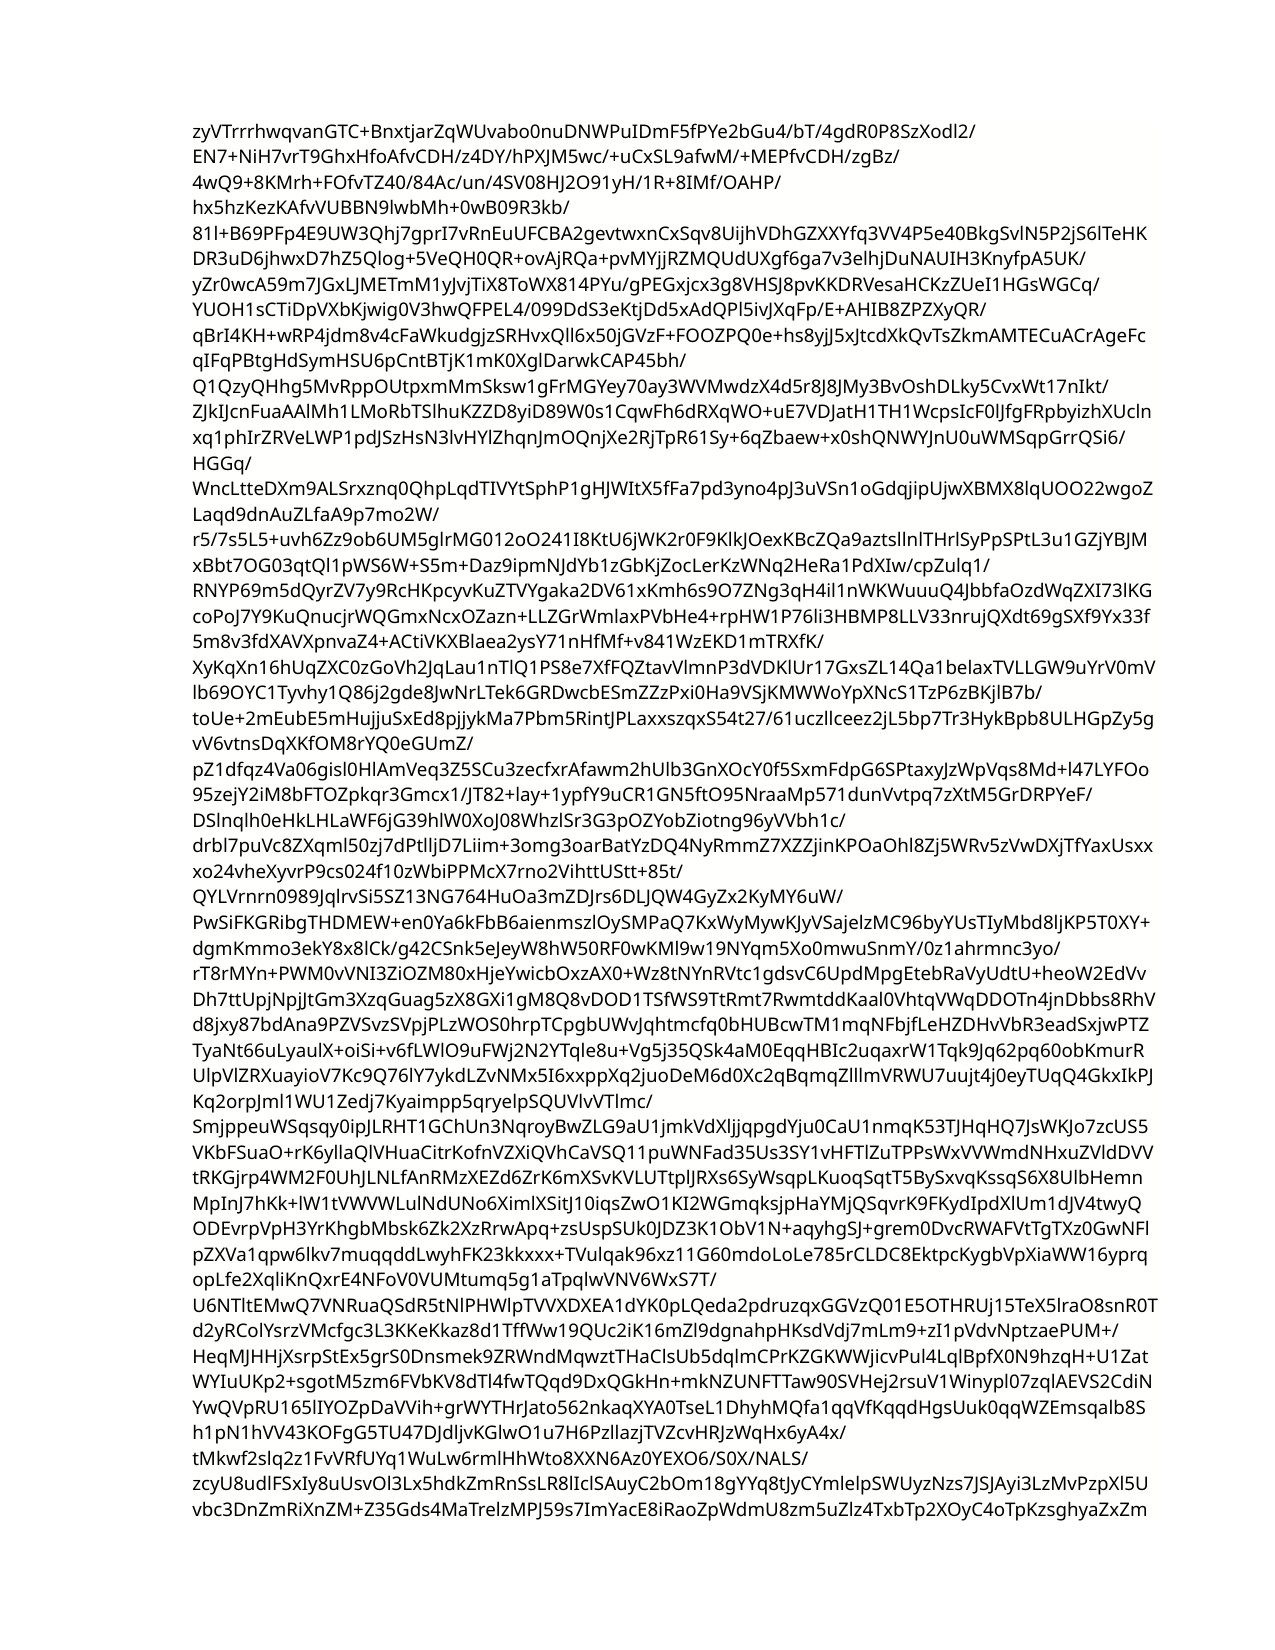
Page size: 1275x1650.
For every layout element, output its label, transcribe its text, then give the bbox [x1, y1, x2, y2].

text zyVTrrrhwqvanGTC+BnxtjarZqWUvabo0nuDNWPuIDmF5fPYe2bGu4/bT/4gdR0P8SzXodl2/EN7+NiH7vrT9GhxHfoAfvCDH/z4DY/hPXJM5wc/+uCxSL9afwM/+MEPfvCDH/zgBz/4wQ9+8KMrh+FOfvTZ40/84Ac/un/4SV08HJ2O91yH/1R+8IMf/OAHP/hx5hzKezKAfvVUBBN9lwbMh+0wB09R3kb/81l+B69PFp4E9UW3Qhj7gprI7vRnEuUFCBA2gevtwxnCxSqv8UijhVDhGZXXYfq3VV4P5e40BkgSvlN5P2jS6lTeHKDR3uD6jhwxD7hZ5Qlog+5VeQH0QR+ovAjRQa+pvMYjjRZMQUdUXgf6ga7v3elhjDuNAUIH3KnyfpA5UK/yZr0wcA59m7JGxLJMETmM1yJvjTiX8ToWX814PYu/gPEGxjcx3g8VHSJ8pvKKDRVesaHCKzZUeI1HGsWGCq/YUOH1sCTiDpVXbKjwig0V3hwQFPEL4/099DdS3eKtjDd5xAdQPl5ivJXqFp/E+AHIB8ZPZXyQR/qBrI4KH+wRP4jdm8v4cFaWkudgjzSRHvxQll6x50jGVzF+FOOZPQ0e+hs8yjJ5xJtcdXkQvTsZkmAMTECuACrAgeFcqIFqPBtgHdSymHSU6pCntBTjK1mK0XglDarwkCAP45bh/Q1QzyQHhg5MvRppOUtpxmMmSksw1gFrMGYey70ay3WVMwdzX4d5r8J8JMy3BvOshDLky5CvxWt17nIkt/ZJkIJcnFuaAAlMh1LMoRbTSlhuKZZD8yiD89W0s1CqwFh6dRXqWO+uE7VDJatH1TH1WcpsIcF0lJfgFRpbyizhXUclnxq1phIrZRVeLWP1pdJSzHsN3lvHYlZhqnJmOQnjXe2RjTpR61Sy+6qZbaew+x0shQNWYJnU0uWMSqpGrrQSi6/HGGq/WncLtteDXm9ALSrxznq0QhpLqdTIVYtSphP1gHJWItX5fFa7pd3yno4pJ3uVSn1oGdqjipUjwXBMX8lqUOO22wgoZLaqd9dnAuZLfaA9p7mo2W/r5/7s5L5+uvh6Zz9ob6UM5glrMG012oO241I8KtU6jWK2r0F9KlkJOexKBcZQa9aztsllnlTHrlSyPpSPtL3u1GZjYBJMxBbt7OG03qtQl1pWS6W+S5m+Daz9ipmNJdYb1zGbKjZocLerKzWNq2HeRa1PdXIw/cpZulq1/RNYP69m5dQyrZV7y9RcHKpcyvKuZTVYgaka2DV61xKmh6s9O7ZNg3qH4il1nWKWuuuQ4JbbfaOzdWqZXI73lKGcoPoJ7Y9KuQnucjrWQGmxNcxOZazn+LLZGrWmlaxPVbHe4+rpHW1P76li3HBMP8LLV33nrujQXdt69gSXf9Yx33f5m8v3fdXAVXpnvaZ4+ACtiVKXBlaea2ysY71nHfMf+v841WzEKD1mTRXfK/XyKqXn16hUqZXC0zGoVh2JqLau1nTlQ1PS8e7XfFQZtavVlmnP3dVDKlUr17GxsZL14Qa1belaxTVLLGW9uYrV0mVlb69OYC1Tyvhy1Q86j2gde8JwNrLTek6GRDwcbESmZZzPxi0Ha9VSjKMWWoYpXNcS1TzP6zBKjlB7b/toUe+2mEubE5mHujjuSxEd8pjjykMa7Pbm5RintJPLaxxszqxS54t27/61uczllceez2jL5bp7Tr3HykBpb8ULHGpZy5gvV6vtnsDqXKfOM8rYQ0eGUmZ/pZ1dfqz4Va06gisl0HlAmVeq3Z5SCu3zecfxrAfawm2hUlb3GnXOcY0f5SxmFdpG6SPtaxyJzWpVqs8Md+l47LYFOo95zejY2iM8bFTOZpkqr3Gmcx1/JT82+lay+1ypfY9uCR1GN5ftO95NraaMp571dunVvtpq7zXtM5GrDRPYeF/DSlnqlh0eHkLHLaWF6jG39hlW0XoJ08WhzlSr3G3pOZYobZiotng96yVVbh1c/drbl7puVc8ZXqml50zj7dPtlljD7Liim+3omg3oarBatYzDQ4NyRmmZ7XZZjinKPOaOhl8Zj5WRv5zVwDXjTfYaxUsxxxo24vheXyvrP9cs024f10zWbiPPMcX7rno2VihttUStt+85t/QYLVrnrn0989JqlrvSi5SZ13NG764HuOa3mZDJrs6DLJQW4GyZx2KyMY6uW/PwSiFKGRibgTHDMEW+en0Ya6kFbB6aienmszlOySMPaQ7KxWyMywKJyVSajelzMC96byYUsTIyMbd8ljKP5T0XY+dgmKmmo3ekY8x8lCk/g42CSnk5eJeyW8hW50RF0wKMl9w19NYqm5Xo0mwuSnmY/0z1ahrmnc3yo/rT8rMYn+PWM0vVNI3ZiOZM80xHjeYwicbOxzAX0+Wz8tNYnRVtc1gdsvC6UpdMpgEtebRaVyUdtU+heoW2EdVvDh7ttUpjNpjJtGm3XzqGuag5zX8GXi1gM8Q8vDOD1TSfWS9TtRmt7RwmtddKaal0VhtqVWqDDOTn4jnDbbs8RhVd8jxy87bdAna9PZVSvzSVpjPLzWOS0hrpTCpgbUWvJqhtmcfq0bHUBcwTM1mqNFbjfLeHZDHvVbR3eadSxjwPTZTyaNt66uLyaulX+oiSi+v6fLWlO9uFWj2N2YTqle8u+Vg5j35QSk4aM0EqqHBIc2uqaxrW1Tqk9Jq62pq60obKmurRUlpVlZRXuayioV7Kc9Q76lY7ykdLZvNMx5I6xxppXq2juoDeM6d0Xc2qBqmqZlllmVRWU7uujt4j0eyTUqQ4GkxIkPJKq2orpJml1WU1Zedj7Kyaimpp5qryelpSQUVlvVTlmc/SmjppeuWSqsqy0ipJLRHT1GChUn3NqroyBwZLG9aU1jmkVdXljjqpgdYju0CaU1nmqK53TJHqHQ7JsWKJo7zcUS5VKbFSuaO+rK6yllaQlVHuaCitrKofnVZXiQVhCaVSQ11puWNFad35Us3SY1vHFTlZuTPPsWxVVWmdNHxuZVldDVVtRKGjrp4WM2F0UhJLNLfAnRMzXEZd6ZrK6mXSvKVLUTtplJRXs6SyWsqpLKuoqSqtT5BySxvqKssqS6X8UlbHemnMpInJ7hKk+lW1tVWVWLulNdUNo6XimlXSitJ10iqsZwO1KI2WGmqksjpHaYMjQSqvrK9FKydIpdXlUm1dJV4twyQODEvrpVpH3YrKhgbMbsk6Zk2XzRrwApq+zsUspSUk0JDZ3K1ObV1N+aqyhgSJ+grem0DvcRWAFVtTgTXz0GwNFlpZXVa1qpw6lkv7muqqddLwyhFK23kkxxx+TVulqak96xz11G60mdoLoLe785rCLDC8EktpcKygbVpXiaWW16yprqopLfe2XqliKnQxrE4NFoV0VUMtumq5g1aTpqlwVNV6WxS7T/U6NTltEMwQ7VNRuaQSdR5tNlPHWlpTVVXDXEA1dYK0pLQeda2pdruzqxGGVzQ01E5OTHRUj15TeX5lraO8snR0Td2yRColYsrzVMcfgc3L3KKeKkaz8d1TffWw19QUc2iK16mZl9dgnahpHKsdVdj7mLm9+zI1pVdvNptzaePUM+/HeqMJHHjXsrpStEx5grS0Dnsmek9ZRWndMqwztTHaClsUb5dqlmCPrKZGKWWjicvPul4LqlBpfX0N9hzqH+U1ZatWYIuUKp2+sgotM5zm6FVbKV8dTl4fwTQqd9DxQGkHn+mkNZUNFTTaw90SVHej2rsuV1Winypl07zqlAEVS2CdiNYwQVpRU165lIYOZpDaVVih+grWYTHrJato562nkaqXYA0TseL1DhyhMQfa1qqVfKqqdHgsUuk0qqWZEmsqalb8Sh1pN1hVV43KOFgG5TU47DJdljvKGlwO1u7H6PzllazjTVZcvHRJzWqHx6yA4x/tMkwf2slq2z1FvVRfUYq1WuLw6rmlHhWto8XXN6Az0YEXO6/S0X/NALS/zcyU8udlFSxIy8uUsvOl3Lx5hdkZmRnSsLR8lIclSAuyC2bOm18gYYq8tJyCYmlelpSWUyzNzs7JSJAyi3LzMvPzpXl5Uvbc3DnZmRiXnZM+Z35Gds4MaTrelzMPJ59s7ImYacE8iRaoZpWdmU8zm5uZlz4TxbTp2XOyC4oTpKzsghyaZxZm [192, 118, 1157, 1522]
